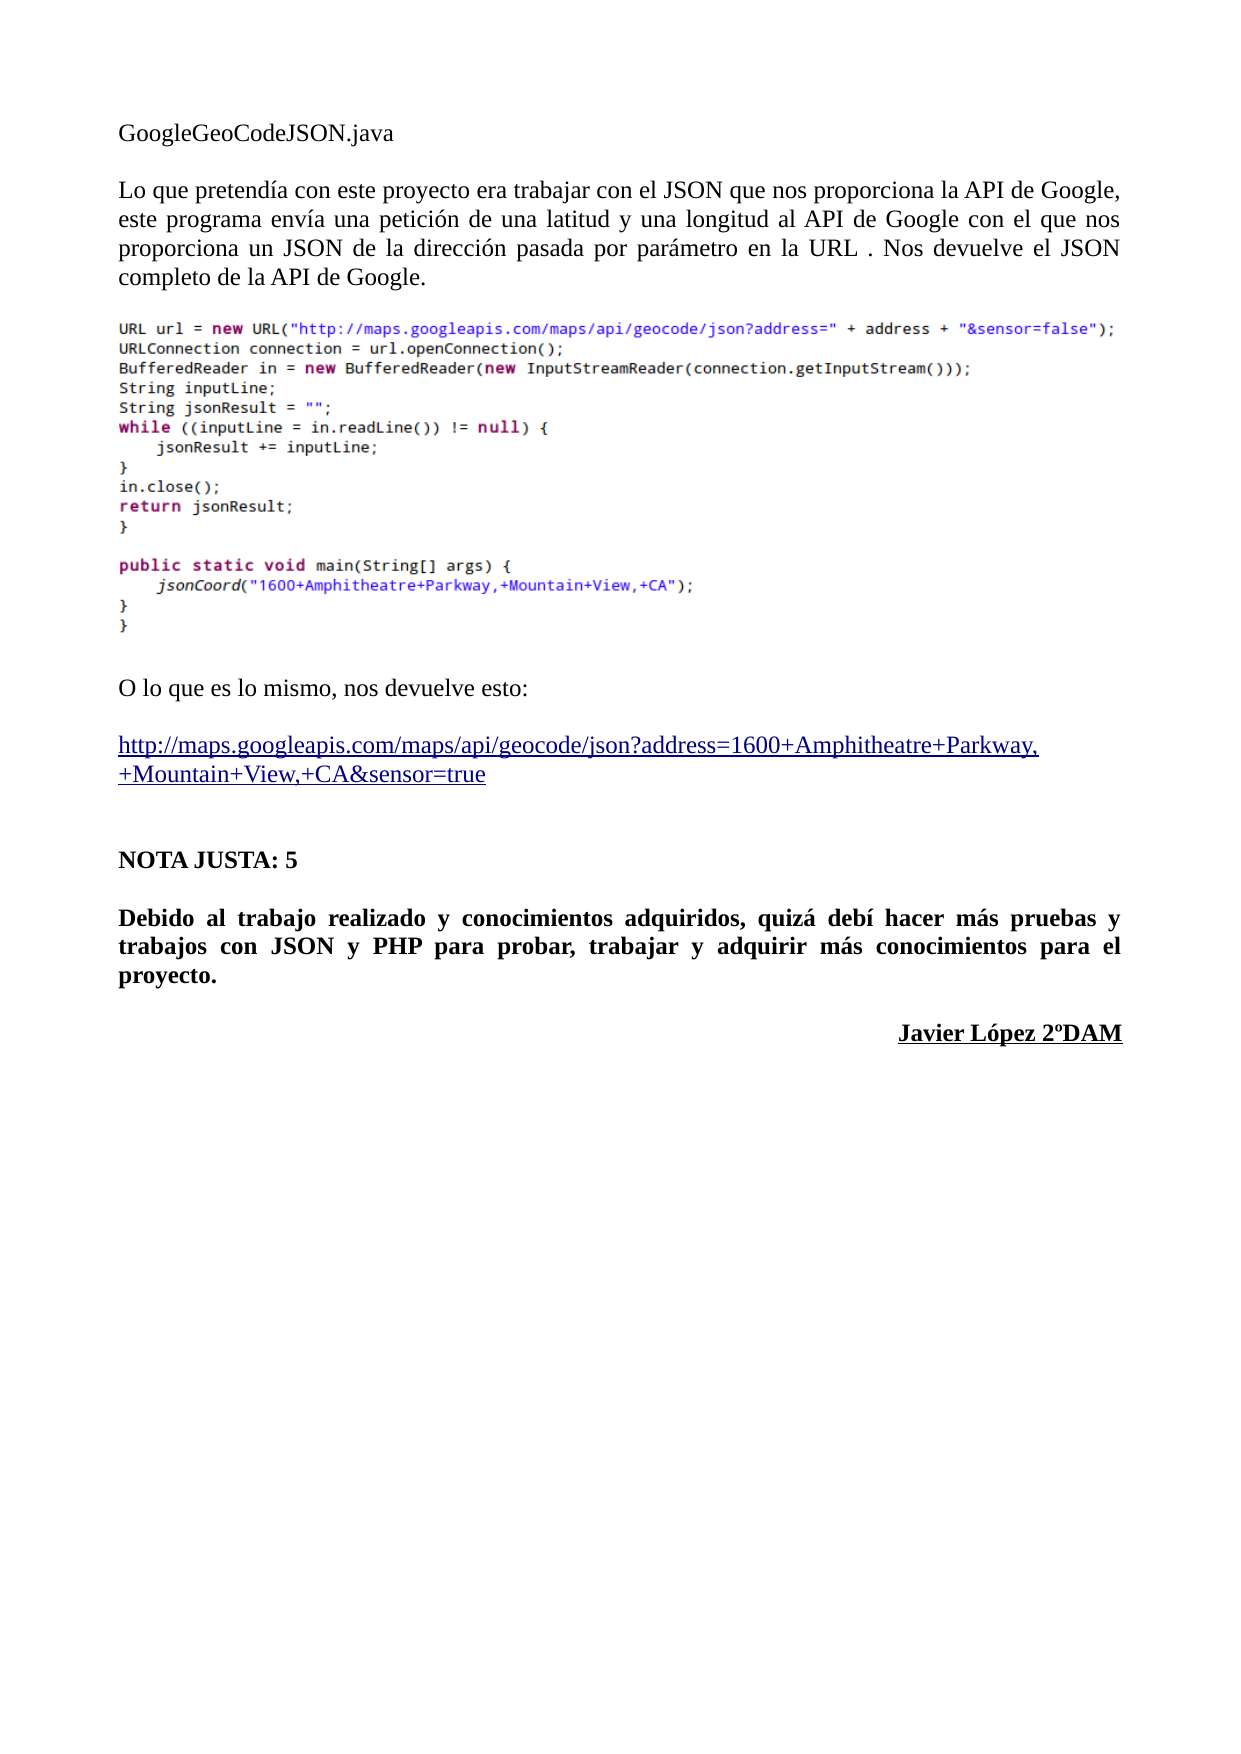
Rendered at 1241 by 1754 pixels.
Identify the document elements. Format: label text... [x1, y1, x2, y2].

text http://maps.googleapis.com/maps/api/geocode/json?address=1600+Amphitheatre+Parkway,+Mountain+View,+CA&sensor=true [118, 730, 1122, 788]
text Javier López 2ºDAM [118, 1018, 1122, 1046]
text NOTA JUSTA: 5 [118, 845, 1122, 874]
text O lo que es lo mismo, nos devuelve esto: [118, 673, 1122, 701]
text Lo que pretendía con este proyecto era trabajar con el JSON que nos proporciona la API de Google, este programa envía una petición de una latitud y una longitud al API de Google con el que nos proporciona un JSON de la dirección pasada por parámetro en la URL . Nos devuelve el JSON completo de la API de Google. [118, 176, 1122, 291]
text Debido al trabajo realizado y conocimientos adquiridos, quizá debí hacer más pruebas y trabajos con JSON y PHP para probar, trabajar y adquirir más conocimientos para el proyecto. [118, 903, 1122, 989]
picture [118, 319, 1123, 644]
text GoogleGeoCodeJSON.java [118, 118, 1122, 147]
